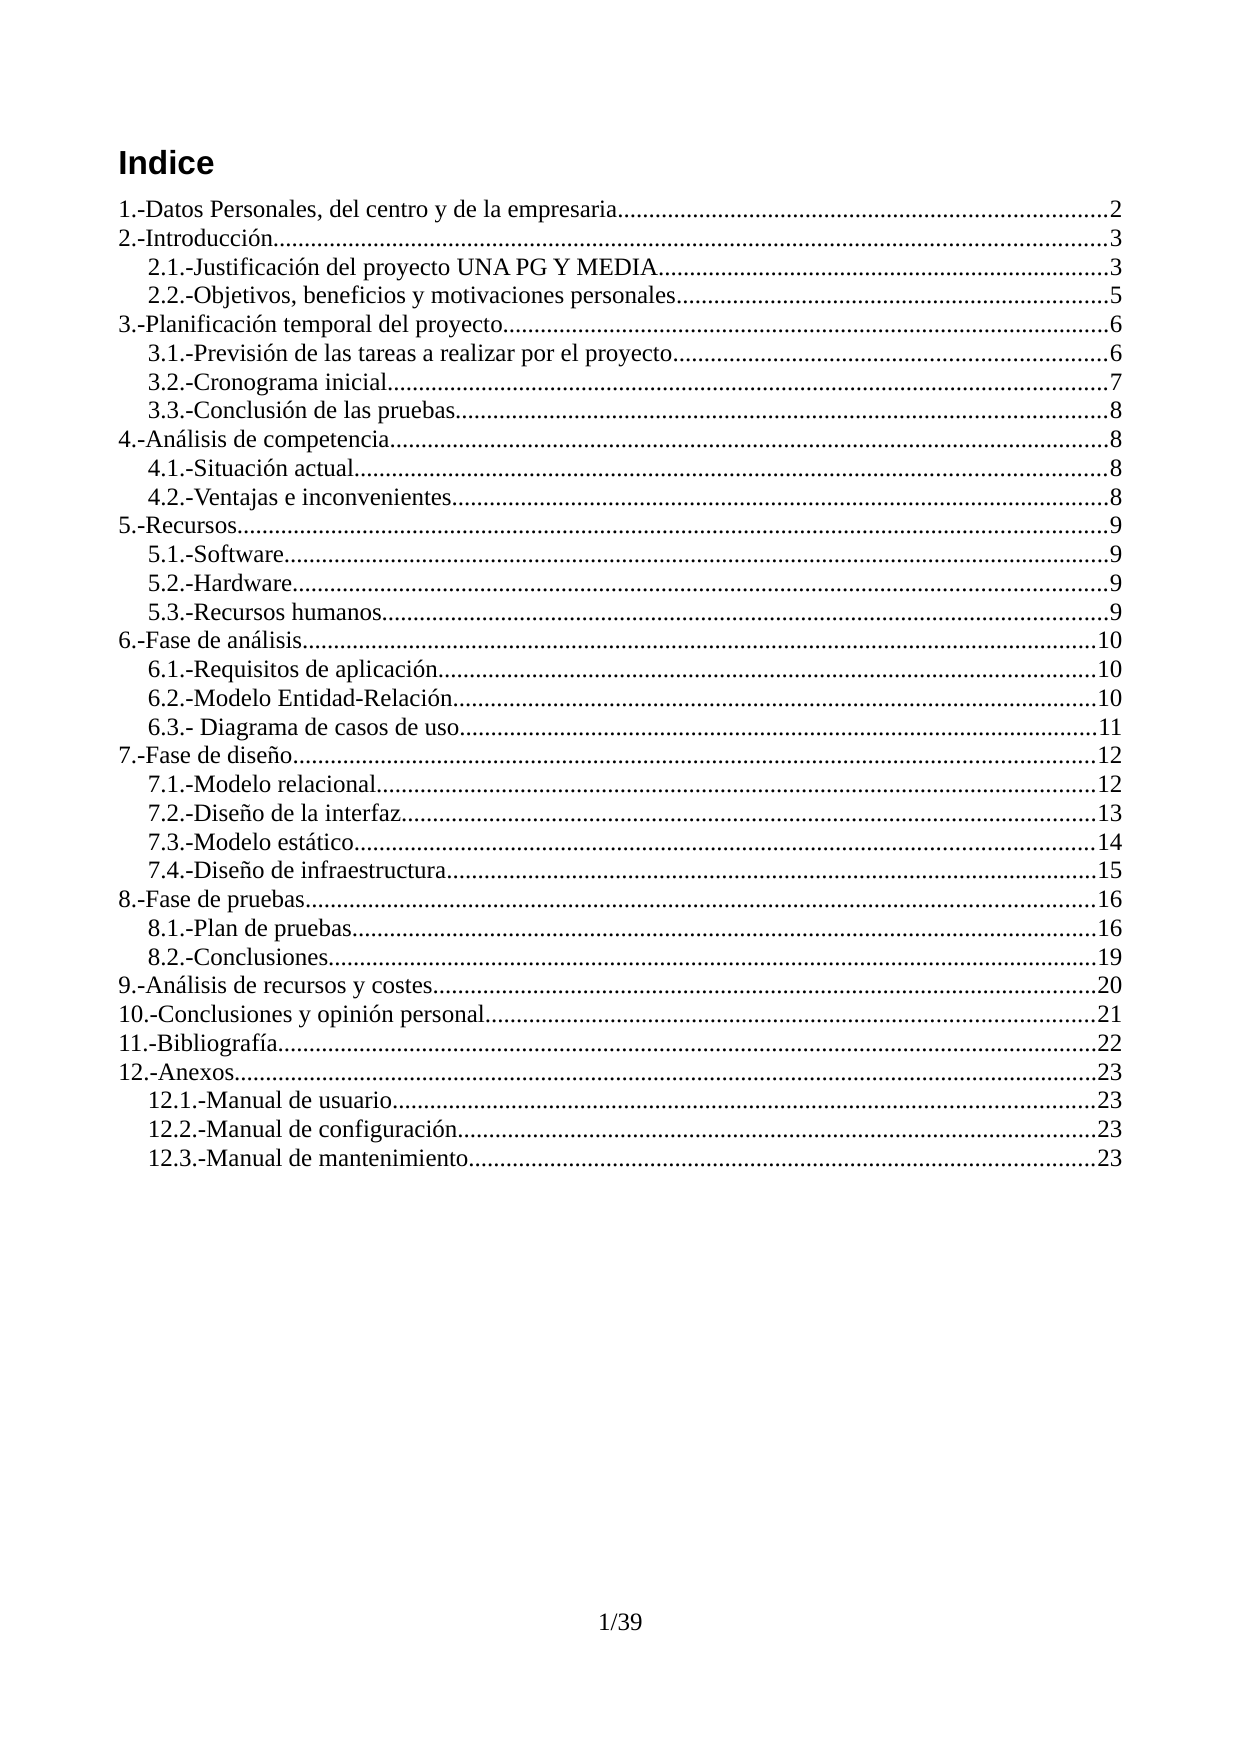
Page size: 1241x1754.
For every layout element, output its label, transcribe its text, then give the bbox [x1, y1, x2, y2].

text 3.1.-Previsión de las tareas a realizar por el proyecto 6 [148, 338, 1122, 367]
text 3.-Planificación temporal del proyecto 6 [118, 309, 1122, 338]
text 3.2.-Cronograma inicial 7 [148, 367, 1122, 395]
text 6.1.-Requisitos de aplicación 10 [148, 654, 1122, 683]
text 4.2.-Ventajas e inconvenientes 8 [148, 482, 1122, 510]
text 6.-Fase de análisis 10 [118, 625, 1122, 654]
text 12.-Anexos 23 [118, 1057, 1122, 1085]
text 5.2.-Hardware 9 [148, 568, 1122, 597]
text 9.-Análisis de recursos y costes 20 [118, 970, 1122, 999]
text 7.1.-Modelo relacional 12 [148, 769, 1122, 798]
text 5.-Recursos 9 [118, 510, 1122, 539]
subtitle Indice [118, 143, 1122, 182]
text 2.1.-Justificación del proyecto UNA PG Y MEDIA 3 [148, 252, 1122, 280]
text 6.3.- Diagrama de casos de uso 11 [148, 712, 1122, 740]
text 11.-Bibliografía 22 [118, 1028, 1122, 1057]
text 6.2.-Modelo Entidad-Relación 10 [148, 683, 1122, 712]
text 7.3.-Modelo estático 14 [148, 827, 1122, 855]
text 8.1.-Plan de pruebas 16 [148, 913, 1122, 942]
text 10.-Conclusiones y opinión personal 21 [118, 999, 1122, 1028]
text 7.-Fase de diseño 12 [118, 740, 1122, 769]
text 12.3.-Manual de mantenimiento 23 [148, 1143, 1122, 1172]
text 12.2.-Manual de configuración 23 [148, 1114, 1122, 1143]
text 2.2.-Objetivos, beneficios y motivaciones personales 5 [148, 280, 1122, 309]
text 4.-Análisis de competencia 8 [118, 424, 1122, 453]
text 7.2.-Diseño de la interfaz 13 [148, 798, 1122, 827]
text 4.1.-Situación actual 8 [148, 453, 1122, 482]
text 8.-Fase de pruebas 16 [118, 884, 1122, 913]
text 3.3.-Conclusión de las pruebas 8 [148, 395, 1122, 424]
text 8.2.-Conclusiones 19 [148, 942, 1122, 970]
text 5.3.-Recursos humanos 9 [148, 597, 1122, 625]
text 2.-Introducción 3 [118, 223, 1122, 252]
text 1.-Datos Personales, del centro y de la empresaria 2 [118, 194, 1122, 223]
text 7.4.-Diseño de infraestructura 15 [148, 855, 1122, 884]
text 12.1.-Manual de usuario 23 [148, 1085, 1122, 1114]
text 5.1.-Software 9 [148, 539, 1122, 568]
